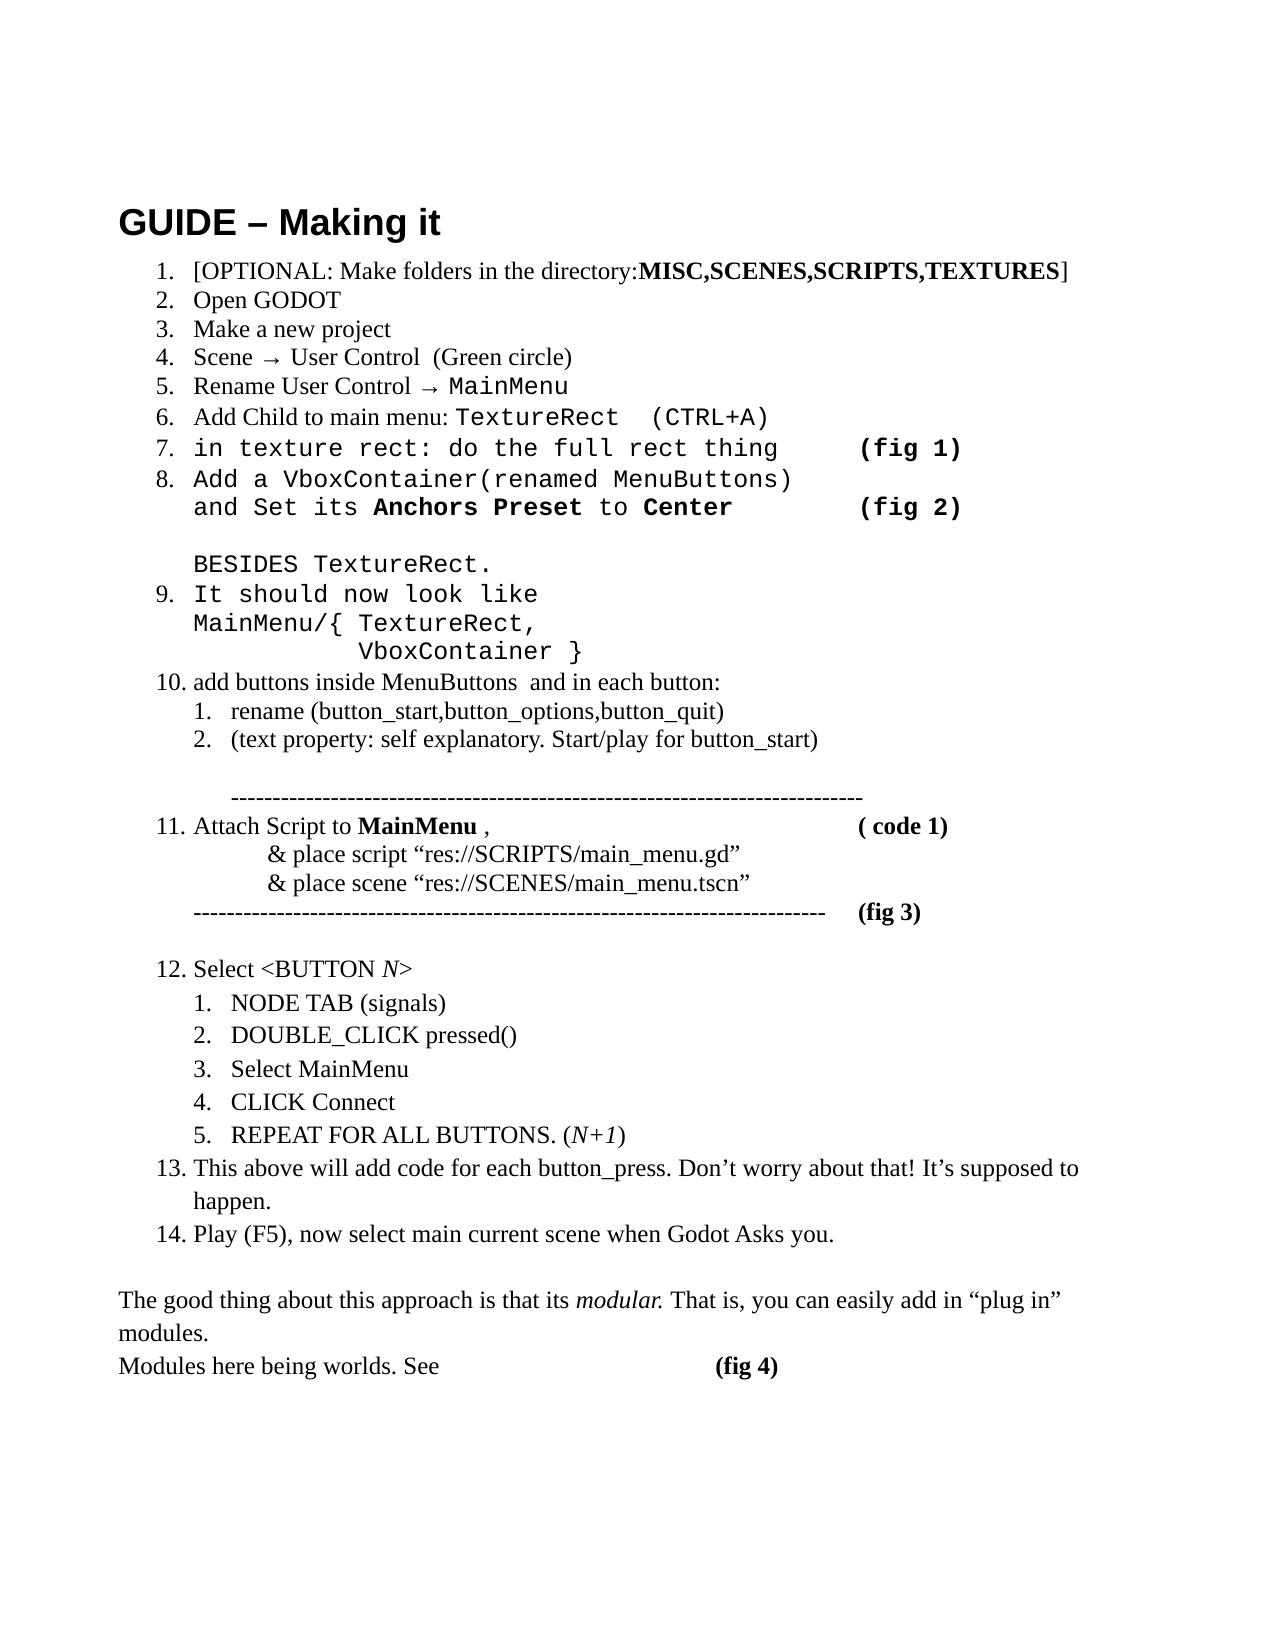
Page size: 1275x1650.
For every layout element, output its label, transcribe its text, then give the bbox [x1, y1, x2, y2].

list (text property: self explanatory. Start/play for button_start) ---------------------------------------------------------------------------- [193, 724, 1157, 811]
list Select MainMenu [193, 1054, 1157, 1082]
list Scene → User Control (Green circle) [156, 342, 1157, 371]
list Select <BUTTON N> [156, 954, 1157, 983]
list DOUBLE_CLICK pressed() [193, 1021, 1157, 1049]
list Add a VboxContainer(renamed MenuButtons) and Set its Anchors Preset to Center (fig 2) BESIDES TextureRect. [156, 464, 1157, 579]
list It should now look like MainMenu/{ TextureRect, VboxContainer } [156, 579, 1157, 667]
list add buttons inside MenuButtons and in each button: [156, 667, 1157, 696]
text The good thing about this approach is that its modular. That is, you can easily add in “plug in” modules. [118, 1285, 1157, 1347]
list This above will add code for each button_press. Don’t worry about that! It’s supposed to happen. [156, 1153, 1157, 1214]
list REPEAT FOR ALL BUTTONS. (N+1) [193, 1120, 1157, 1148]
list Play (F5), now select main current scene when Godot Asks you. [156, 1219, 1157, 1247]
list in texture rect: do the full rect thing (fig 1) [156, 433, 1157, 464]
text Modules here being worlds. See (fig 4) [118, 1351, 1157, 1379]
list Attach Script to MainMenu , ( code 1) & place script “res://SCRIPTS/main_menu.gd” & place scene “res://SCENES/main_menu.tscn” ---------------------------------------------------------------------------- (fig 3) [156, 811, 1157, 954]
list rename (button_start,button_options,button_quit) [193, 696, 1157, 724]
list Make a new project [156, 314, 1157, 342]
list Rename User Control → MainMenu [156, 371, 1157, 402]
subtitle GUIDE – Making it [118, 201, 1157, 244]
list [OPTIONAL: Make folders in the directory:MISC,SCENES,SCRIPTS,TEXTURES] [156, 256, 1157, 285]
list Add Child to main menu: TextureRect (CTRL+A) [156, 402, 1157, 433]
list Open GODOT [156, 285, 1157, 314]
list NODE TAB (signals) [193, 988, 1157, 1016]
list CLICK Connect [193, 1087, 1157, 1115]
